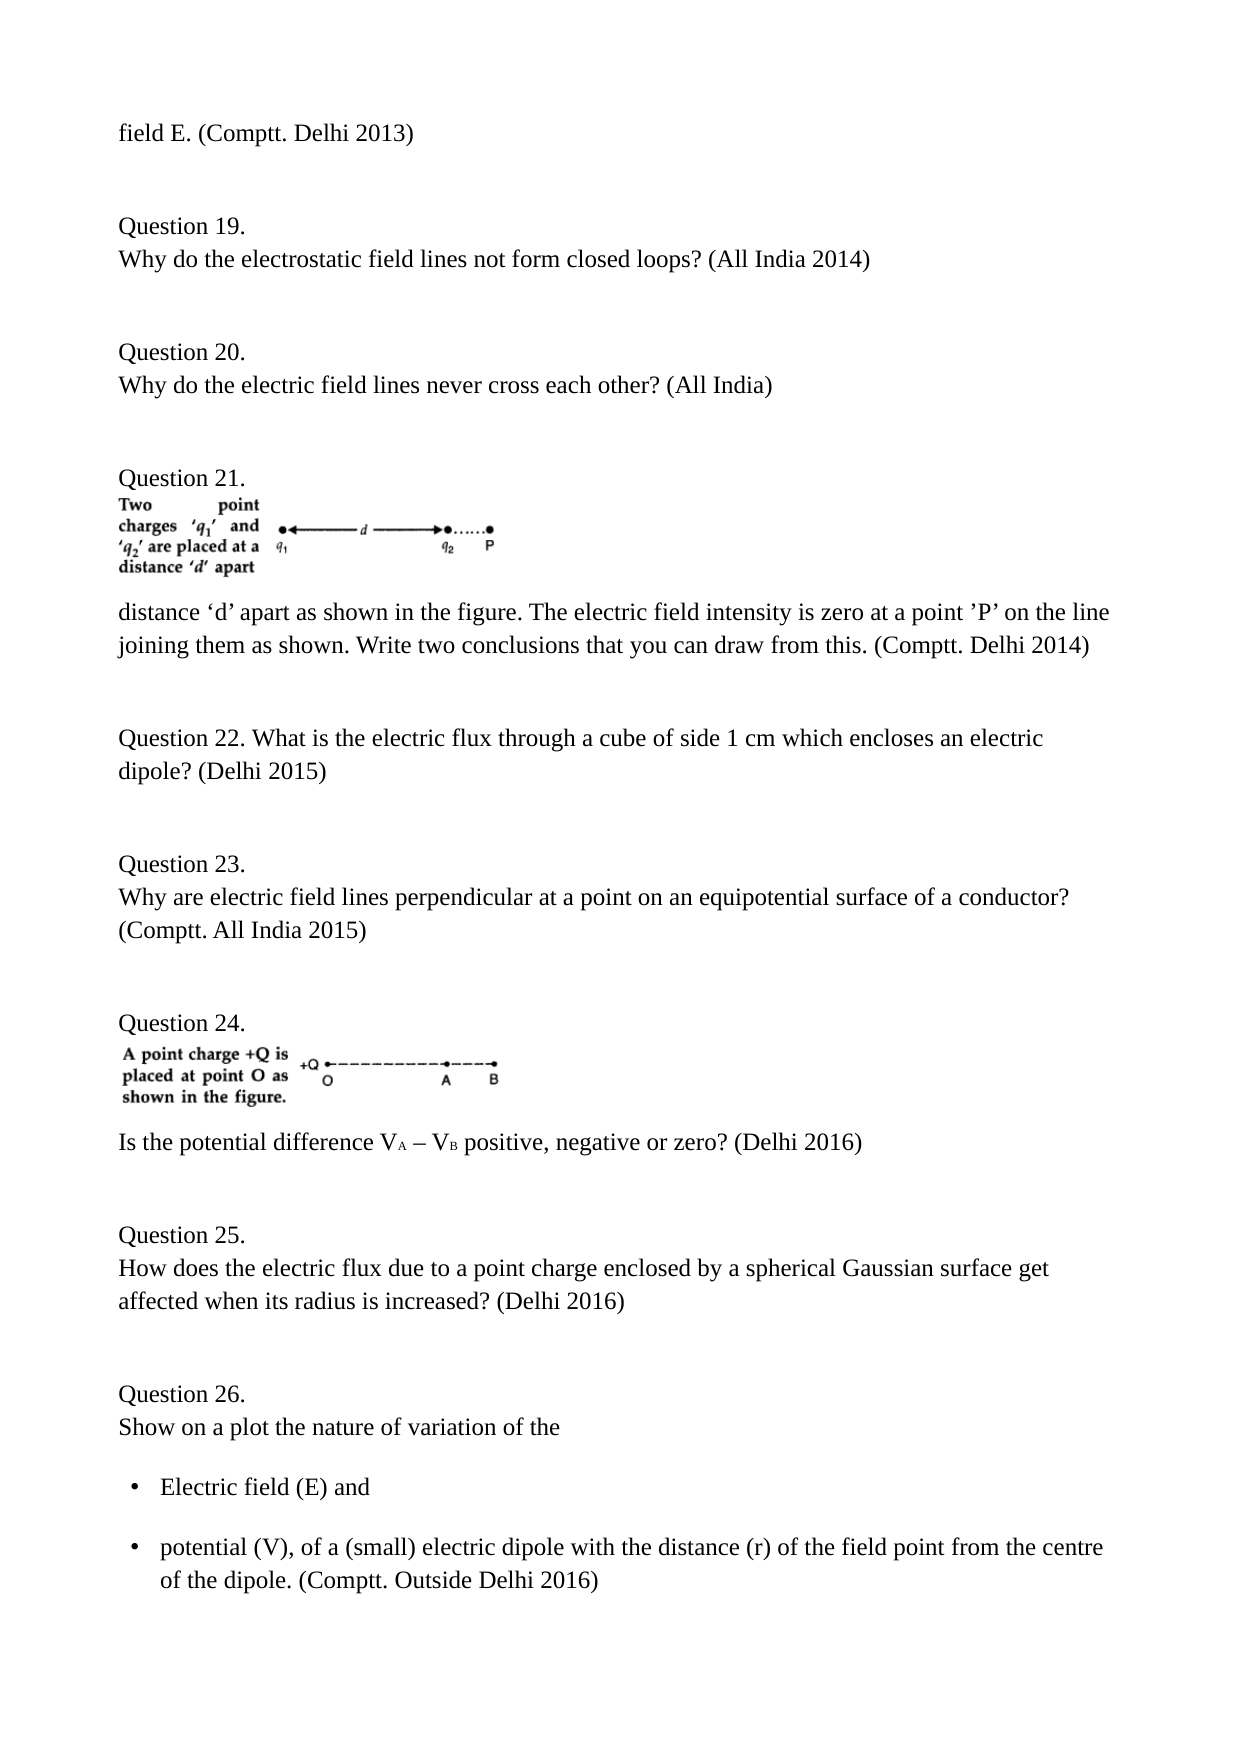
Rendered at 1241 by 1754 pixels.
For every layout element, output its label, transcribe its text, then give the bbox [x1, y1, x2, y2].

text Question 25. How does the electric flux due to a point charge enclosed by a spherical Gaussian surface get affected when its radius is increased? (Delhi 2016) [118, 1220, 1122, 1348]
list potential (V), of a (small) electric dipole with the distance (r) of the field point from the centre of the dipole. (Comptt. Outside Delhi 2016) [130, 1532, 1122, 1594]
text Question 19. Why do the electrostatic field lines not form closed loops? (All India 2014) [118, 211, 1122, 306]
text Question 21. distance ‘d’ apart as shown in the figure. The electric field intensity is zero at a point ’P’ on the line joining them as shown. Write two conclusions that you can draw from this. (Comptt. Delhi 2014) [118, 463, 1122, 691]
text field E. (Comptt. Delhi 2013) [118, 118, 1122, 180]
picture [118, 496, 500, 580]
text Question 22. What is the electric flux through a cube of side 1 cm which encloses an electric dipole? (Delhi 2015) [118, 723, 1122, 818]
picture [118, 1041, 505, 1110]
text Question 24. Is the potential difference VA – VB positive, negative or zero? (Delhi 2016) [118, 1008, 1122, 1188]
text Question 26. Show on a plot the nature of variation of the [118, 1379, 1122, 1441]
text Question 20. Why do the electric field lines never cross each other? (All India) [118, 337, 1122, 432]
list Electric field (E) and [130, 1472, 1122, 1501]
text Question 23. Why are electric field lines perpendicular at a point on an equipotential surface of a conductor? (Comptt. All India 2015) [118, 849, 1122, 977]
